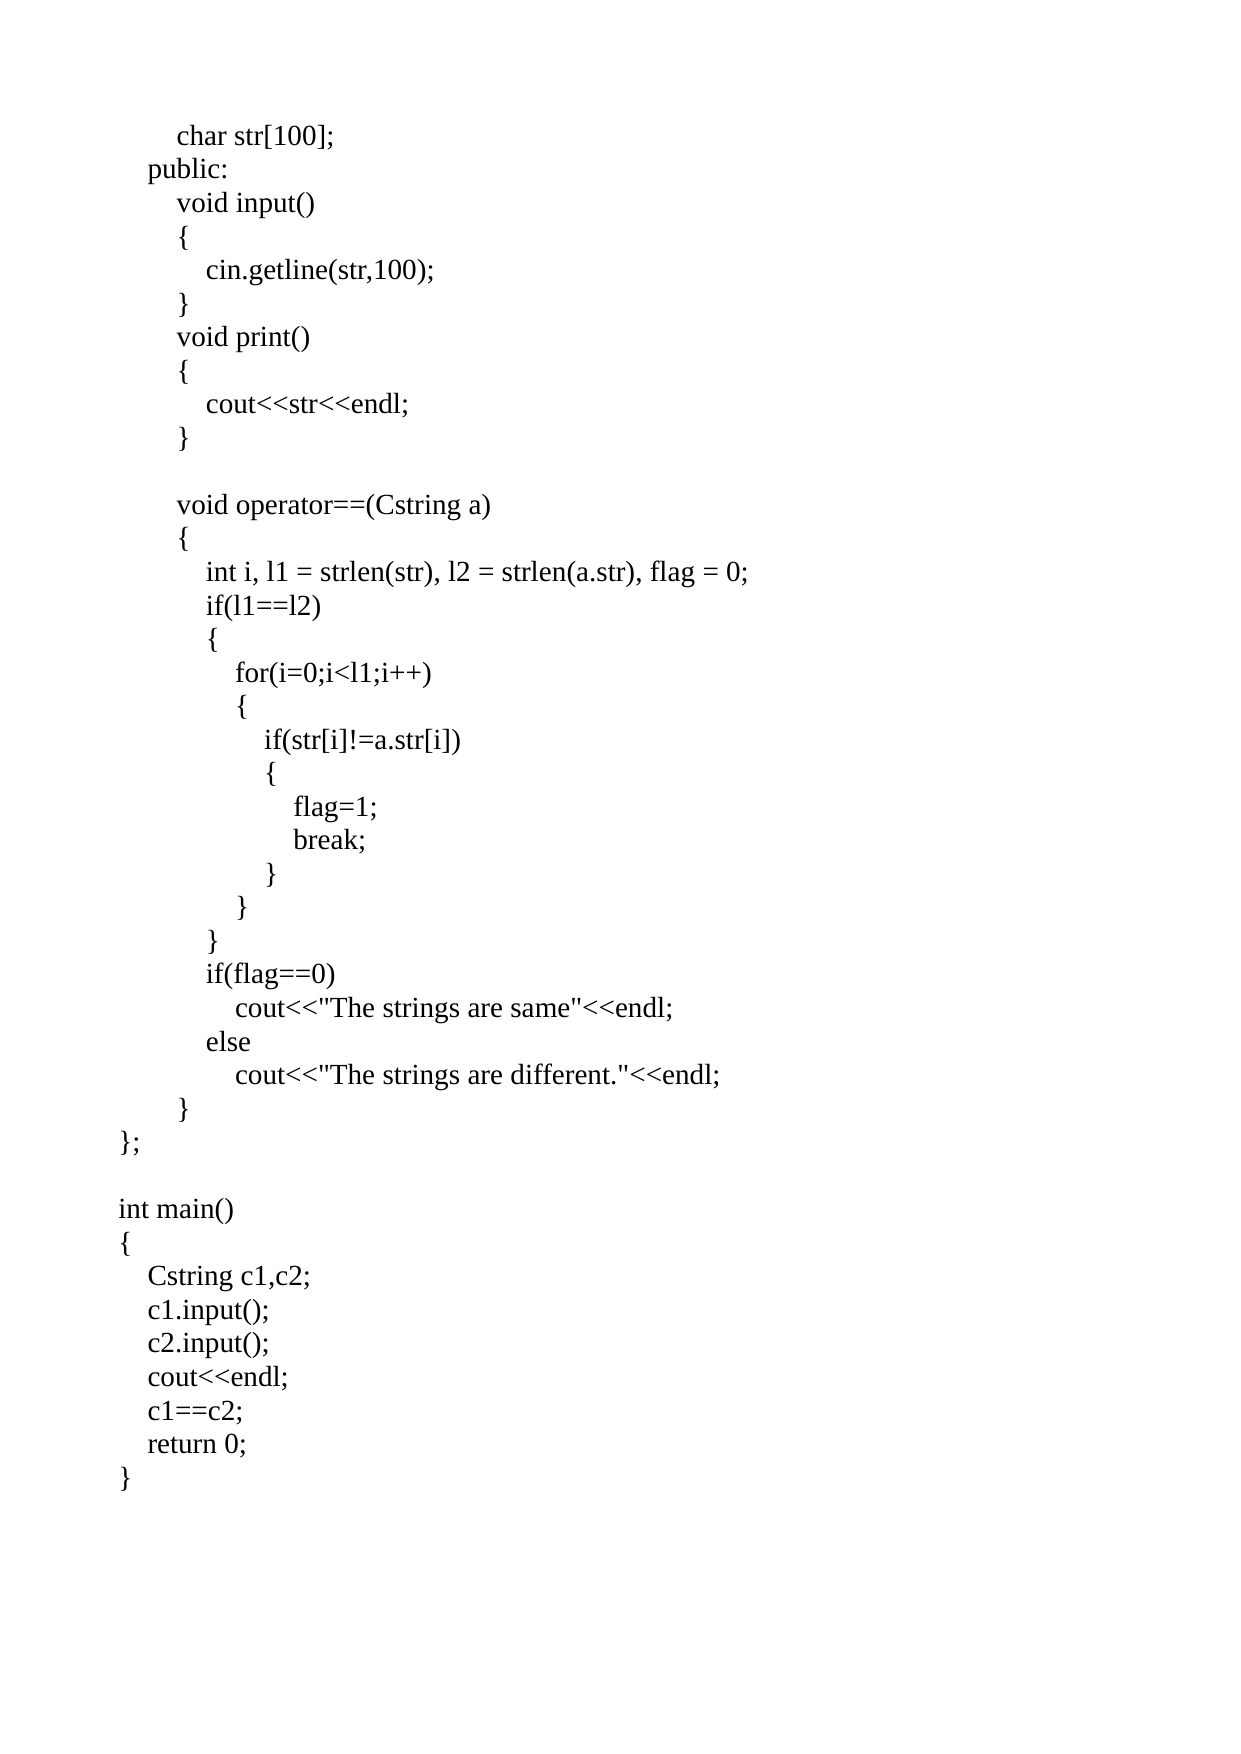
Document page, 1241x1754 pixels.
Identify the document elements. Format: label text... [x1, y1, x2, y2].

text return 0; [118, 1426, 1122, 1460]
text }; [118, 1124, 1122, 1158]
text void input() [118, 185, 1122, 219]
text { [118, 353, 1122, 386]
text } [118, 889, 1122, 923]
text int main() [118, 1191, 1122, 1225]
text { [118, 1225, 1122, 1258]
text if(flag==0) [118, 957, 1122, 990]
text { [118, 621, 1122, 655]
text cout<<"The strings are different."<<endl; [118, 1057, 1122, 1091]
text if(l1==l2) [118, 588, 1122, 621]
text } [118, 923, 1122, 957]
text flag=1; [118, 789, 1122, 822]
text for(i=0;i<l1;i++) [118, 655, 1122, 688]
text cout<<"The strings are same"<<endl; [118, 990, 1122, 1024]
text } [118, 420, 1122, 453]
text void operator==(Cstring a) [118, 487, 1122, 521]
text { [118, 219, 1122, 252]
text break; [118, 822, 1122, 856]
text } [118, 1091, 1122, 1124]
text char str[100]; [118, 118, 1122, 152]
text c1.input(); [118, 1292, 1122, 1326]
text Cstring c1,c2; [118, 1258, 1122, 1292]
text cout<<str<<endl; [118, 386, 1122, 420]
text cin.getline(str,100); [118, 252, 1122, 286]
text cout<<endl; [118, 1359, 1122, 1393]
text c1==c2; [118, 1393, 1122, 1426]
text public: [118, 152, 1122, 185]
text } [118, 856, 1122, 889]
text c2.input(); [118, 1326, 1122, 1359]
text { [118, 521, 1122, 554]
text int i, l1 = strlen(str), l2 = strlen(a.str), flag = 0; [118, 554, 1122, 588]
text { [118, 755, 1122, 789]
text } [118, 286, 1122, 319]
text { [118, 688, 1122, 722]
text else [118, 1024, 1122, 1057]
text void print() [118, 319, 1122, 353]
text } [118, 1460, 1122, 1493]
text if(str[i]!=a.str[i]) [118, 722, 1122, 755]
